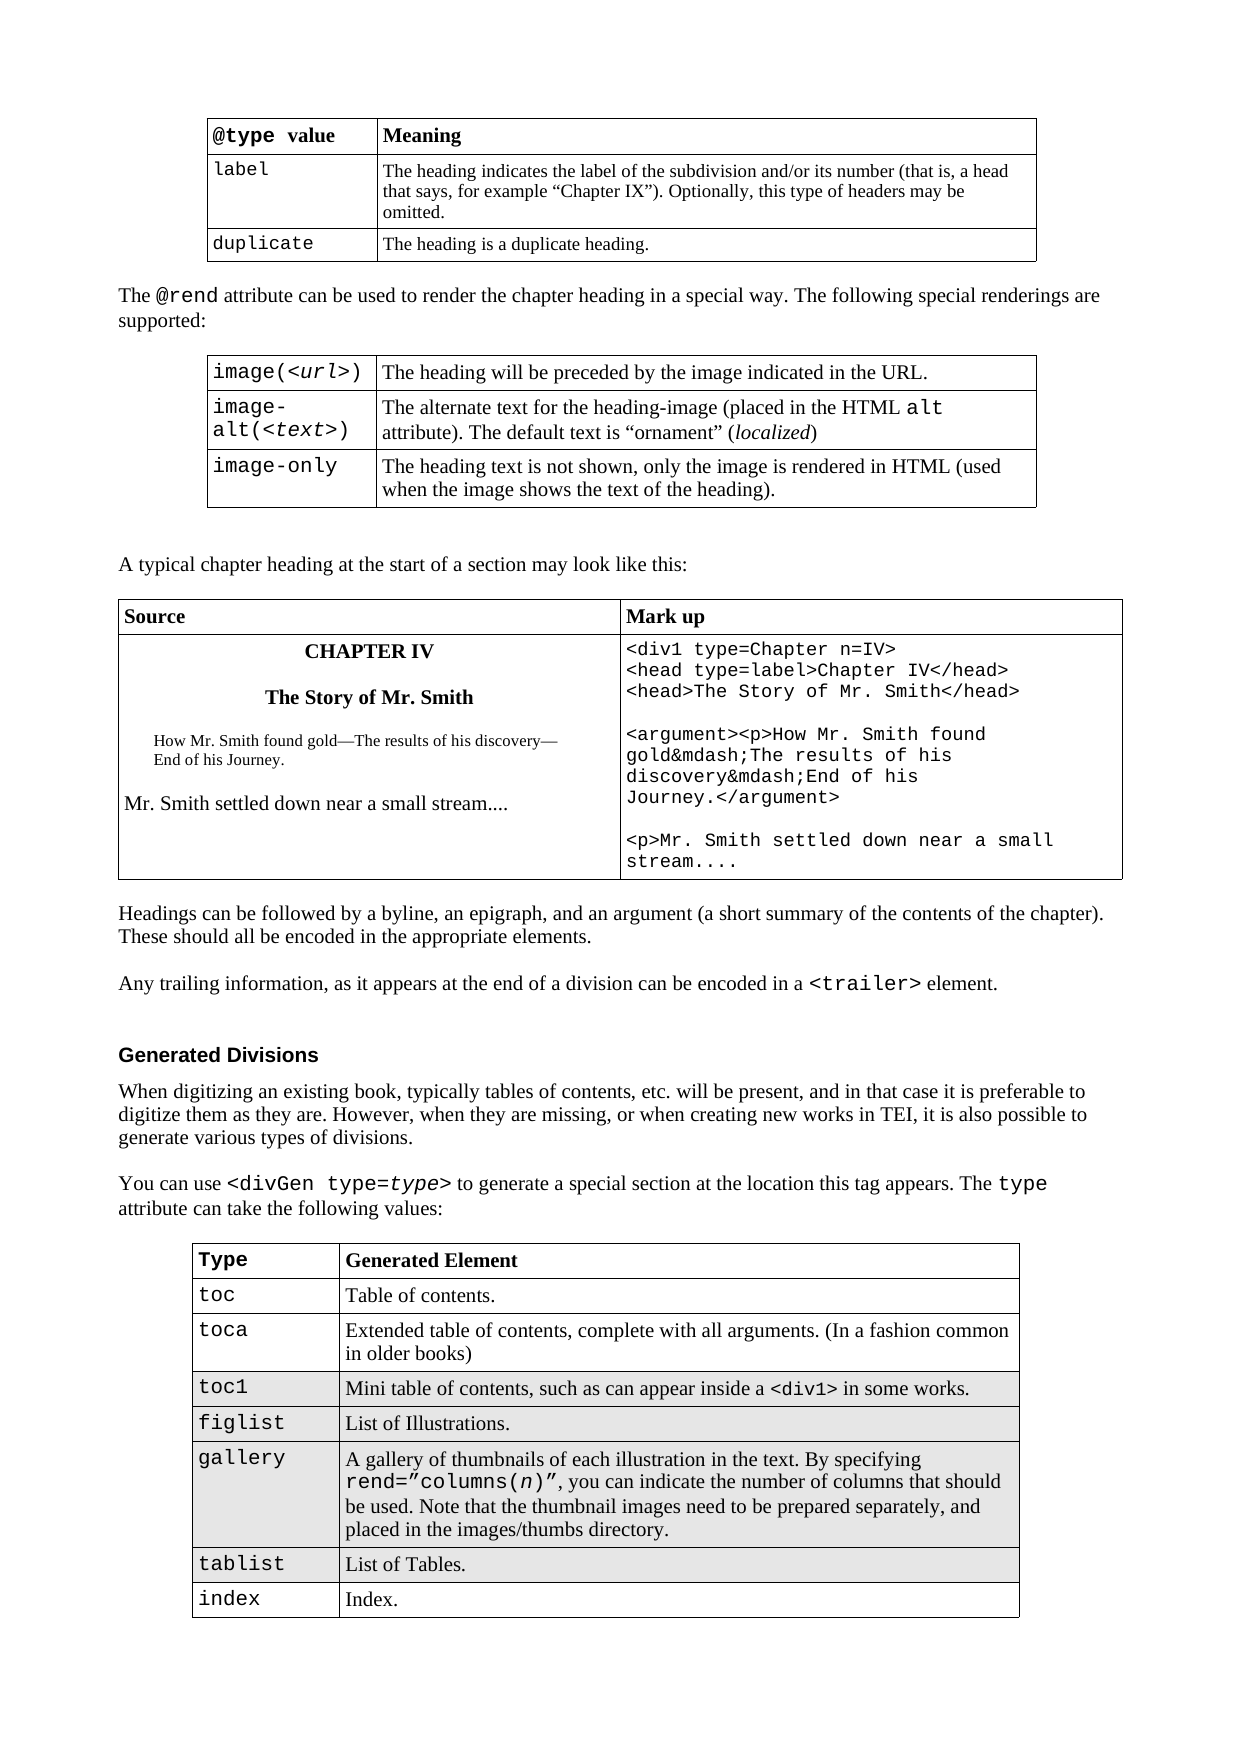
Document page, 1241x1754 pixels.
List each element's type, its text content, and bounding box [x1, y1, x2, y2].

table_cell Mini table of contents, such as can appear inside a <div1> in some works. [340, 1372, 1019, 1406]
table_header Mark up [621, 600, 1122, 634]
text A typical chapter heading at the start of a section may look like this: [118, 553, 1122, 576]
text The @rend attribute can be used to render the chapter heading in a special way. The following special renderings are supported: [118, 284, 1122, 332]
table_cell Extended table of contents, complete with all arguments. (In a fashion common in older books) [340, 1314, 1019, 1371]
table_cell The heading text is not shown, only the image is rendered in HTML (used when the image shows the text of the heading). [377, 450, 1036, 507]
table_cell toc1 [193, 1372, 339, 1406]
table_cell duplicate [208, 229, 377, 261]
table_cell image-only [208, 450, 376, 507]
text When digitizing an existing book, typically tables of contents, etc. will be present, and in that case it is preferable to digitize them as they are. However, when they are missing, or when creating new works in TEI, it is also possible to generate various types of divisions. [118, 1080, 1122, 1149]
table_cell toca [193, 1314, 339, 1371]
table_cell The heading is a duplicate heading. [378, 229, 1036, 261]
table_cell A gallery of thumbnails of each illustration in the text. By specifying rend=”columns(n)”, you can indicate the number of columns that should be used. Note that the thumbnail images need to be prepared separately, and placed in the images/thumbs directory. [340, 1442, 1019, 1547]
table_header image(<url>) [208, 356, 376, 390]
table_header Meaning [378, 119, 1036, 154]
table_cell gallery [193, 1442, 339, 1547]
table_cell <div1 type=Chapter n=IV> <head type=label>Chapter IV</head> <head>The Story of Mr. Smith</head> <argument><p>How Mr. Smith found gold&mdash;The results of his discovery&mdash;End of his Journey.</argument> <p>Mr. Smith settled down near a small stream.... [621, 635, 1122, 879]
table_cell CHAPTER IV The Story of Mr. Smith How Mr. Smith found gold—The results of his discovery—End of his Journey. Mr. Smith settled down near a small stream.... [119, 635, 620, 879]
table_cell Index. [340, 1583, 1019, 1617]
table_cell List of Illustrations. [340, 1407, 1019, 1441]
table_header Type [193, 1244, 339, 1278]
table_header Generated Element [340, 1244, 1019, 1278]
table_cell The alternate text for the heading-image (placed in the HTML alt attribute). The default text is “ornament” (localized) [377, 391, 1036, 449]
table_cell label [208, 155, 377, 228]
table_cell index [193, 1583, 339, 1617]
text Headings can be followed by a byline, an epigraph, and an argument (a short summary of the contents of the chapter). These should all be encoded in the appropriate elements. [118, 902, 1122, 948]
table_header @type value [208, 119, 377, 154]
table_header Source [119, 600, 620, 634]
table_cell Table of contents. [340, 1279, 1019, 1313]
text Any trailing information, as it appears at the end of a division can be encoded in a <trailer> element. [118, 971, 1122, 996]
text You can use <divGen type=type> to generate a special section at the location this tag appears. The type attribute can take the following values: [118, 1172, 1122, 1220]
table_header The heading will be preceded by the image indicated in the URL. [377, 356, 1036, 390]
table_cell figlist [193, 1407, 339, 1441]
table_cell The heading indicates the label of the subdivision and/or its number (that is, a head that says, for example “Chapter IX”). Optionally, this type of headers may be omitted. [378, 155, 1036, 228]
subtitle Generated Divisions [118, 1044, 1122, 1067]
table_cell tablist [193, 1548, 339, 1582]
table_cell List of Tables. [340, 1548, 1019, 1582]
table_cell image-alt(<text>) [208, 391, 376, 449]
table_cell toc [193, 1279, 339, 1313]
